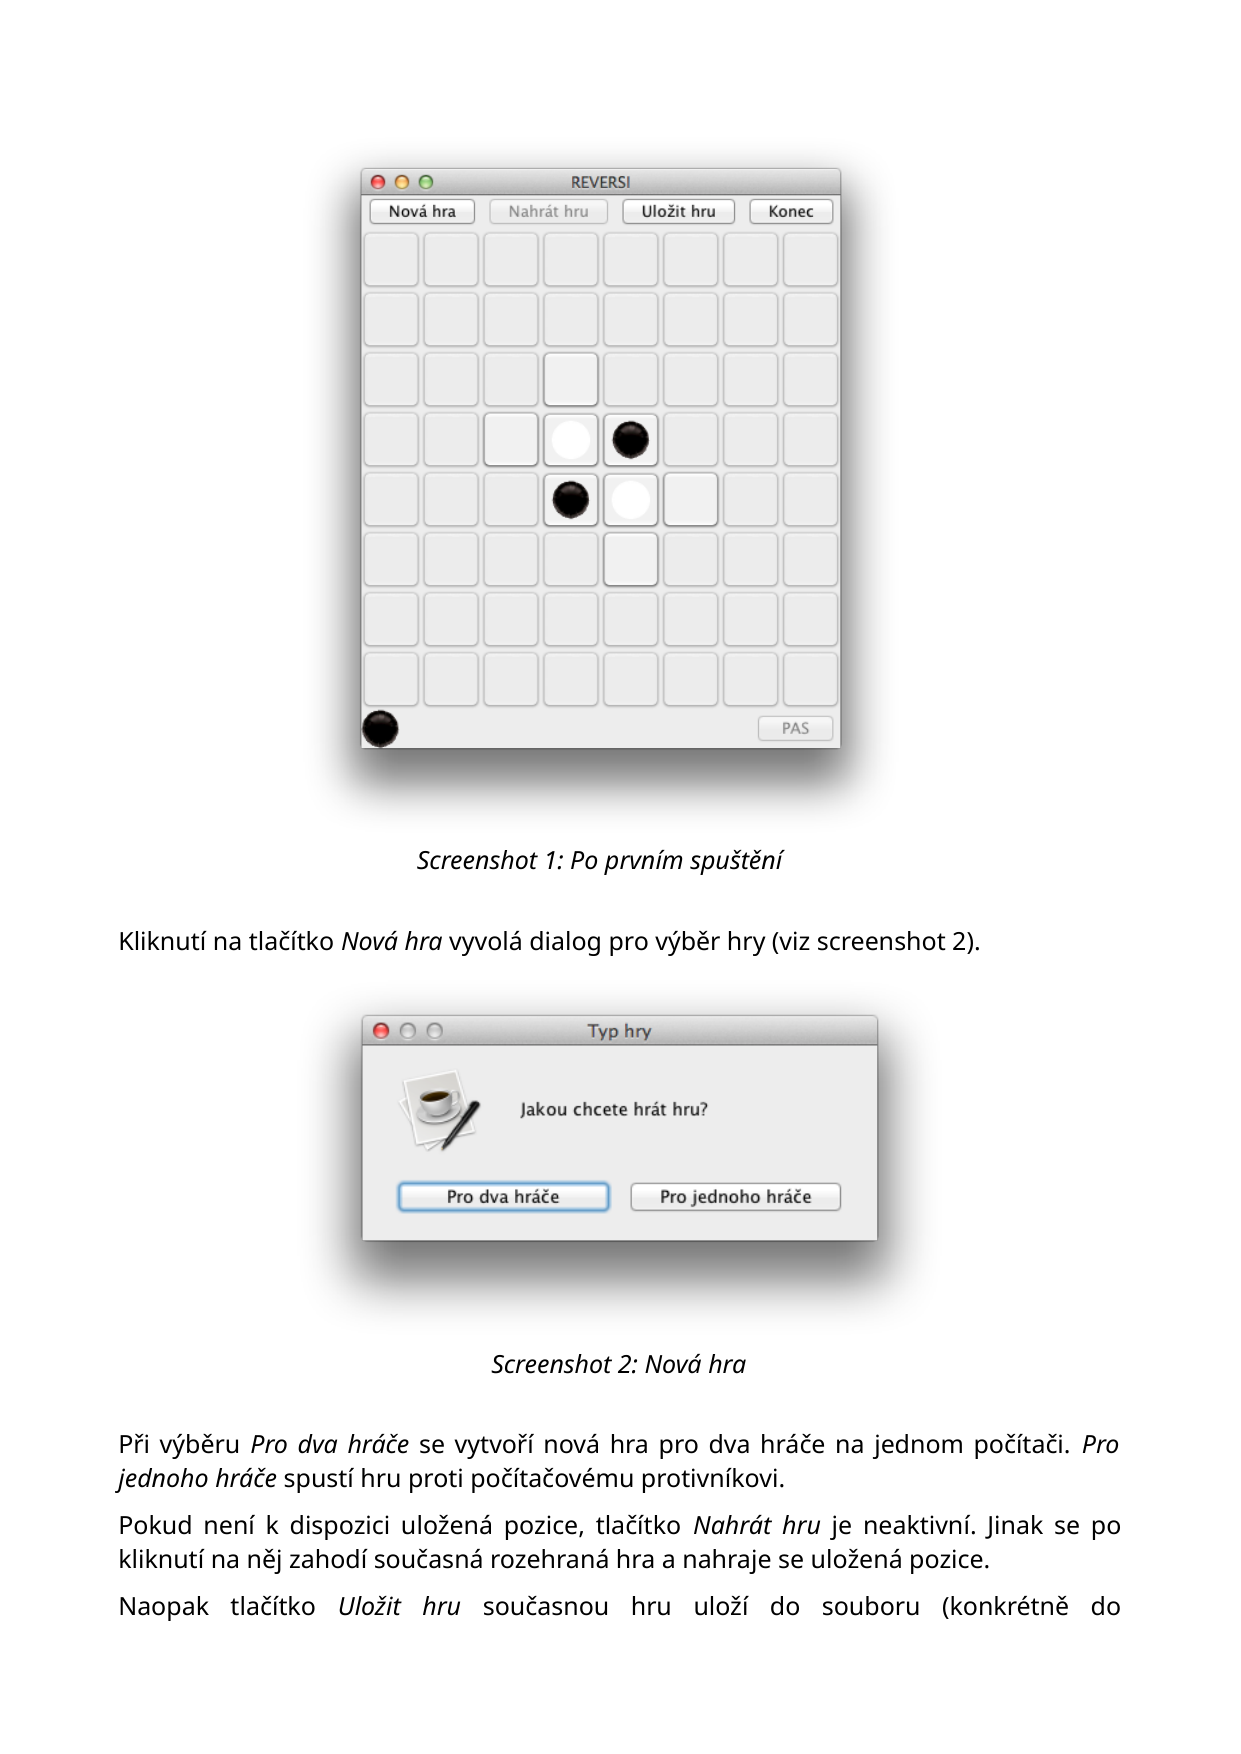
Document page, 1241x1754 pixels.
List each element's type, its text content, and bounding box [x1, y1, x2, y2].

text Pokud není k dispozici uložená pozice, tlačítko Nahrát hru je neaktivní. Jinak se po kliknutí na něj zahodí současná rozehraná hra a nahraje se uložená pozice. [118, 1507, 1122, 1576]
text Screenshot 2: Nová hra [287, 1347, 954, 1380]
picture [293, 128, 909, 843]
text Naopak tlačítko Uložit hru současnou hru uloží do souboru (konkrétně do [118, 1588, 1122, 1622]
text Screenshot 1: Po prvním spuštění [293, 843, 909, 877]
text Kliknutí na tlačítko Nová hra vyvolá dialog pro výběr hry (viz screenshot 2). [118, 923, 1122, 957]
picture [286, 970, 954, 1347]
text Při výběru Pro dva hráče se vytvoří nová hra pro dva hráče na jednom počítači. Pro jednoho hráče spustí hru proti počítačovému protivníkovi. [118, 1427, 1122, 1495]
